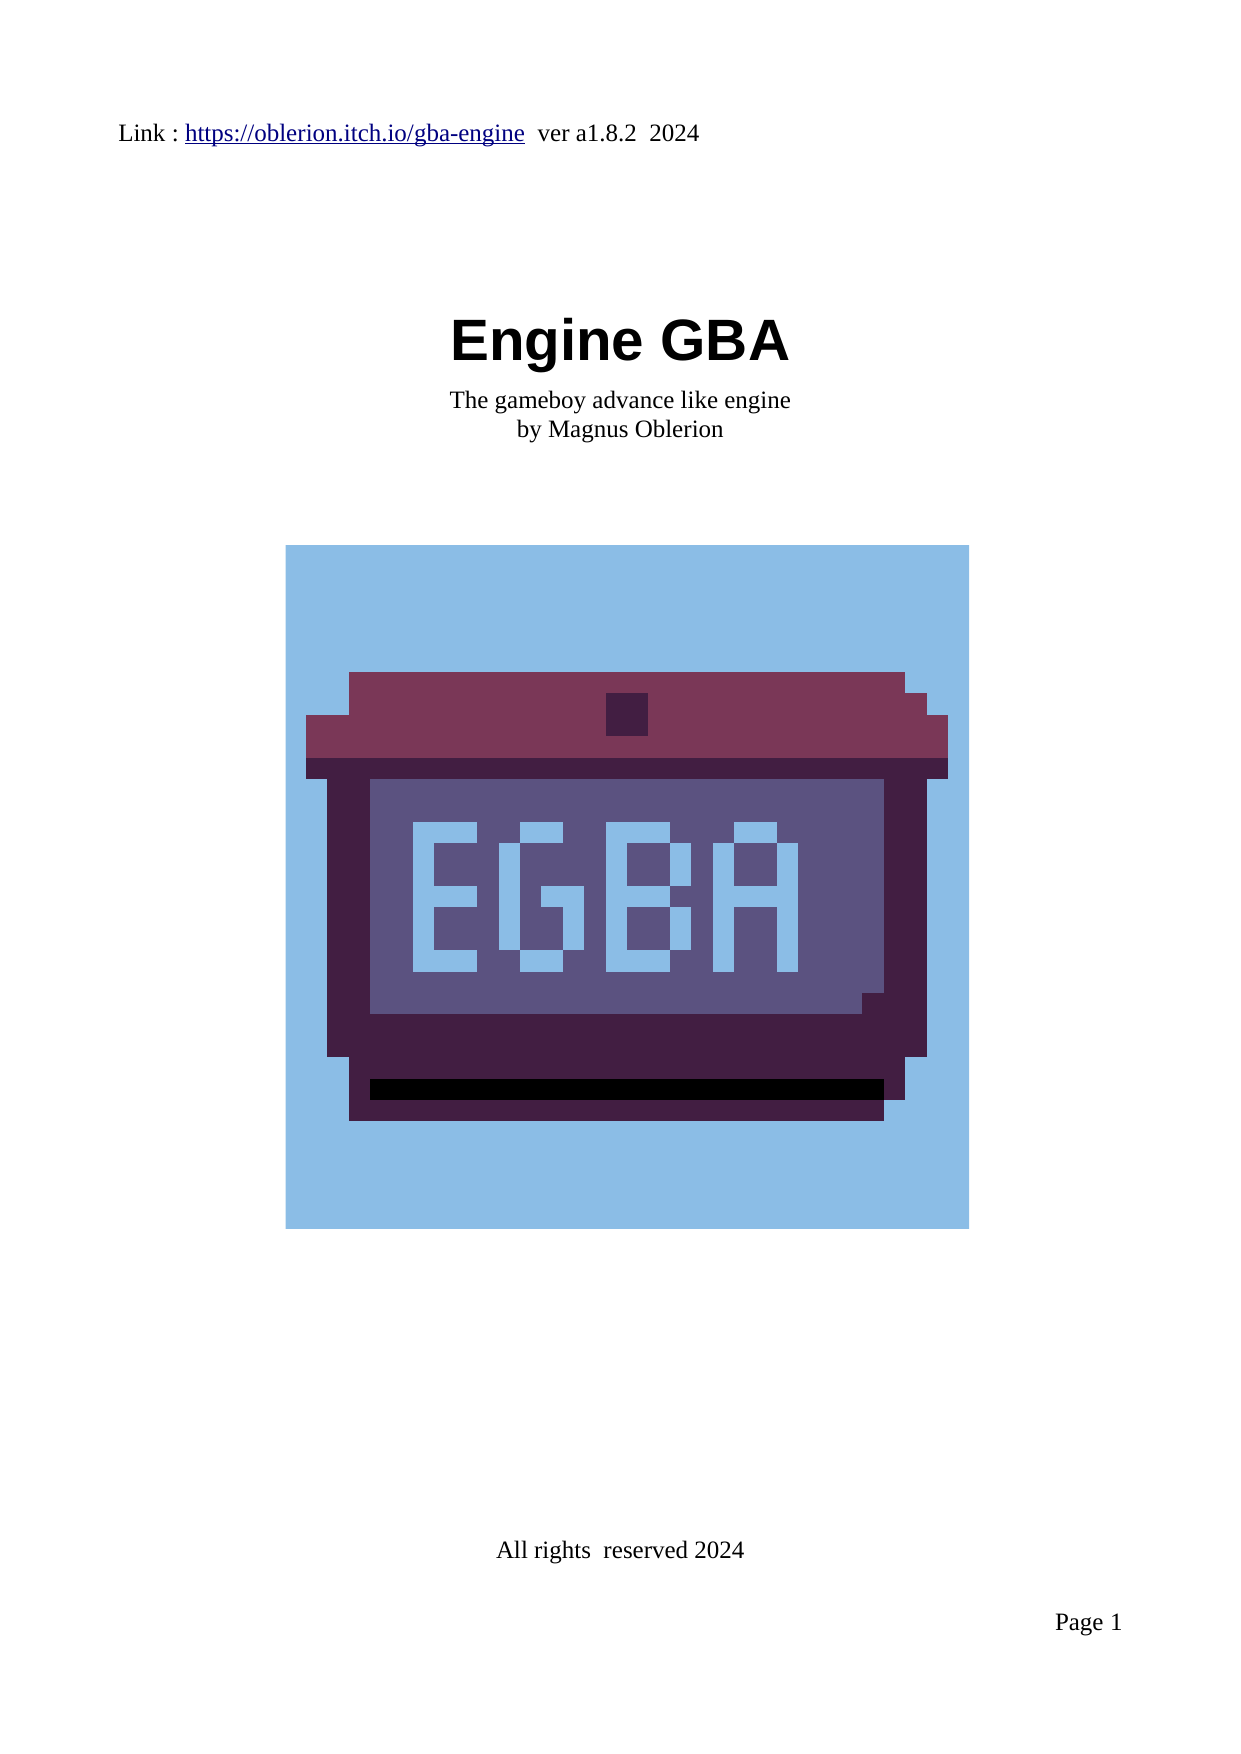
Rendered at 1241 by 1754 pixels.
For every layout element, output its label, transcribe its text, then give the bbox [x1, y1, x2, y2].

picture [285, 545, 970, 1229]
text The gameboy advance like engine [118, 386, 1122, 414]
text All rights reserved 2024 [118, 1536, 1122, 1564]
title Engine GBA [118, 306, 1122, 373]
text by Magnus Oblerion [118, 414, 1122, 443]
